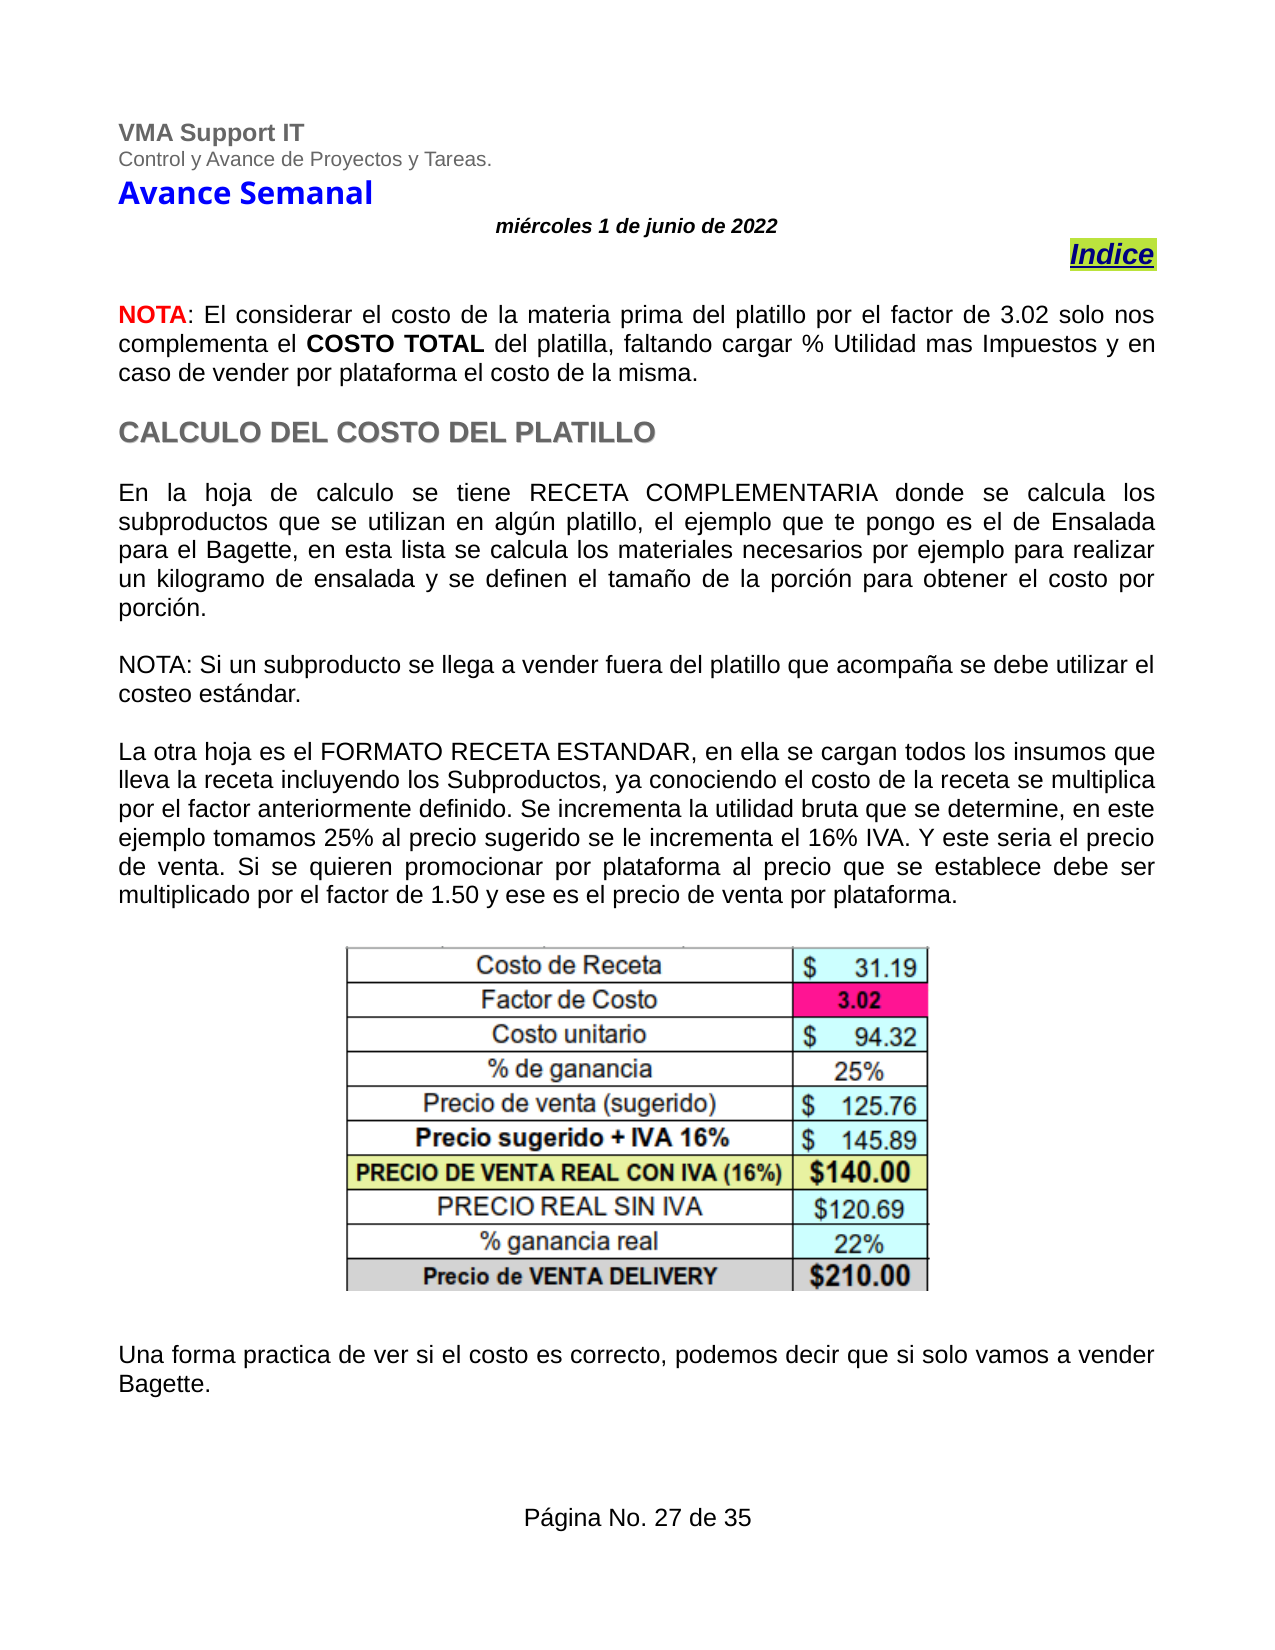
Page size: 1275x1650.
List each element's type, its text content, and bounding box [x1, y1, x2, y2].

subtitle CALCULO DEL COSTO DEL PLATILLO [118, 415, 1157, 449]
text En la hoja de calculo se tiene RECETA COMPLEMENTARIA donde se calcula los subproductos que se utilizan en algún platillo, el ejemplo que te pongo es el de Ensalada para el Bagette, en esta lista se calcula los materiales necesarios por ejemplo para realizar un kilogramo de ensalada y se definen el tamaño de la porción para obtener el costo por porción. [118, 478, 1157, 622]
text La otra hoja es el FORMATO RECETA ESTANDAR, en ella se cargan todos los insumos que lleva la receta incluyendo los Subproductos, ya conociendo el costo de la receta se multiplica por el factor anteriormente definido. Se incrementa la utilidad bruta que se determine, en este ejemplo tomamos 25% al precio sugerido se le incrementa el 16% IVA. Y este seria el precio de venta. Si se quieren promocionar por plataforma al precio que se establece debe ser multiplicado por el factor de 1.50 y ese es el precio de venta por plataforma. [118, 737, 1157, 909]
text NOTA: Si un subproducto se llega a vender fuera del platillo que acompaña se debe utilizar el costeo estándar. [118, 650, 1157, 708]
text Una forma practica de ver si el costo es correcto, podemos decir que si solo vamos a vender Bagette. [118, 1340, 1157, 1398]
text NOTA: El considerar el costo de la materia prima del platillo por el factor de 3.02 solo nos complementa el COSTO TOTAL del platilla, faltando cargar % Utilidad mas Impuestos y en caso de vender por plataforma el costo de la misma. [118, 300, 1157, 387]
picture [345, 946, 930, 1291]
